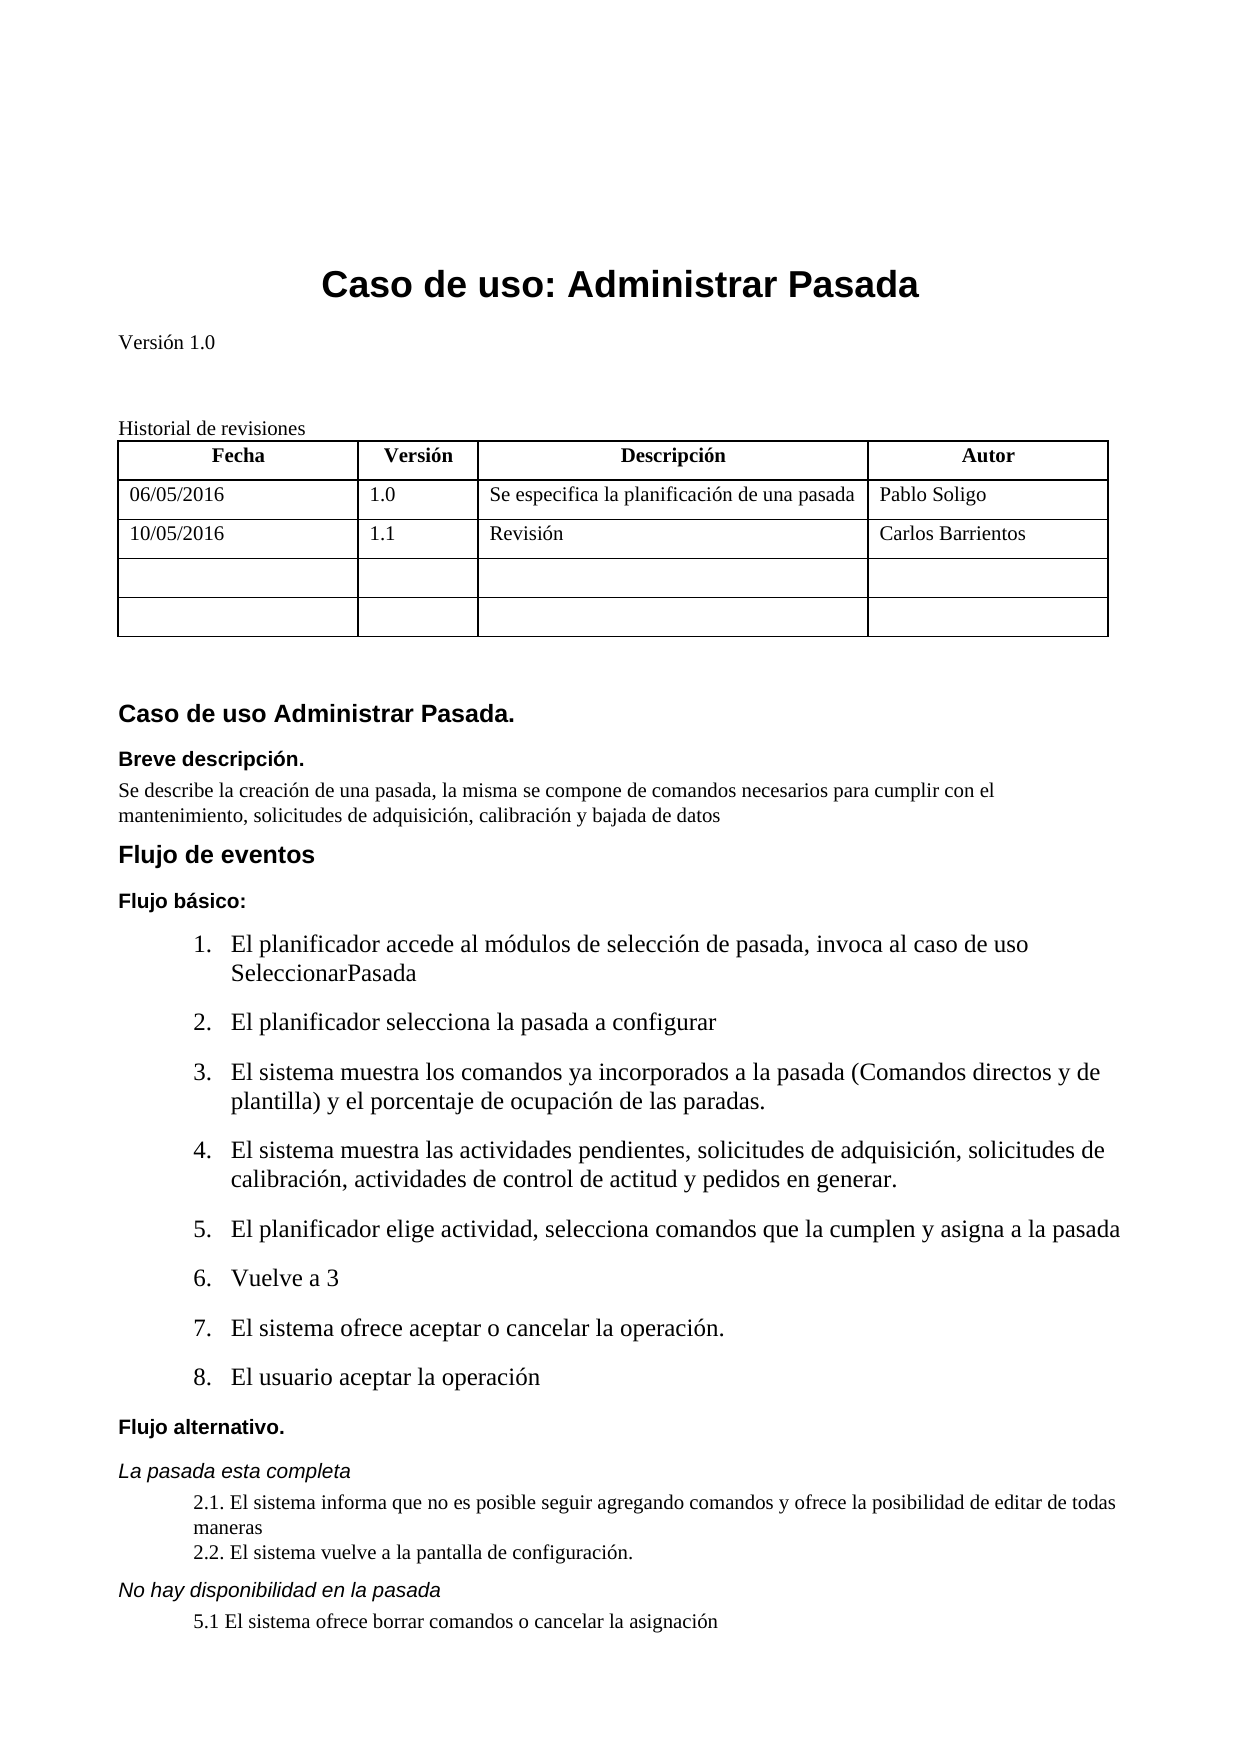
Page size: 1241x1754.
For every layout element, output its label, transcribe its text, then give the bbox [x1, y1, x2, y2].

text Se describe la creación de una pasada, la misma se compone de comandos necesarios para cumplir con el mantenimiento, solicitudes de adquisición, calibración y bajada de datos [118, 777, 1122, 827]
subtitle Flujo alternativo. [118, 1414, 1122, 1439]
table_cell 06/05/2016 [119, 481, 357, 518]
subtitle Flujo básico: [118, 887, 1122, 912]
table_cell Se especifica la planificación de una pasada [479, 481, 867, 518]
table_cell [359, 559, 477, 597]
list El usuario aceptar la operación [193, 1362, 1122, 1391]
text Historial de revisiones [118, 416, 1122, 440]
table_header Autor [869, 442, 1107, 479]
table_cell [119, 598, 357, 636]
table_header Versión [359, 442, 477, 479]
table_cell 10/05/2016 [119, 520, 357, 557]
table_cell [479, 598, 867, 636]
subtitle Breve descripción. [118, 746, 1122, 771]
table_cell [869, 559, 1107, 597]
subtitle No hay disponibilidad en la pasada [118, 1577, 1122, 1602]
subtitle Caso de uso Administrar Pasada. [118, 699, 1122, 727]
table_cell [359, 598, 477, 636]
table_cell Carlos Barrientos [869, 520, 1107, 557]
list El planificador accede al módulos de selección de pasada, invoca al caso de uso SeleccionarPasada [193, 929, 1122, 987]
list Vuelve a 3 [193, 1263, 1122, 1292]
table_cell Revisión [479, 520, 867, 557]
list El sistema muestra las actividades pendientes, solicitudes de adquisición, solicitudes de calibración, actividades de control de actitud y pedidos en generar. [193, 1135, 1122, 1193]
text 2.2. El sistema vuelve a la pantalla de configuración. [193, 1539, 1122, 1564]
table_cell 1.1 [359, 520, 477, 557]
table_cell 1.0 [359, 481, 477, 518]
text 5.1 El sistema ofrece borrar comandos o cancelar la asignación [118, 1608, 1122, 1633]
text Versión 1.0 [118, 330, 1122, 354]
table_header Fecha [119, 442, 357, 479]
list El sistema ofrece aceptar o cancelar la operación. [193, 1313, 1122, 1342]
table_cell [869, 598, 1107, 636]
table_header Descripción [479, 442, 867, 479]
table_cell [119, 559, 357, 597]
list El planificador selecciona la pasada a configurar [193, 1007, 1122, 1036]
text 2.1. El sistema informa que no es posible seguir agregando comandos y ofrece la posibilidad de editar de todas maneras [193, 1489, 1122, 1539]
subtitle Flujo de eventos [118, 840, 1122, 869]
table_cell Pablo Soligo [869, 481, 1107, 518]
list El planificador elige actividad, selecciona comandos que la cumplen y asigna a la pasada [193, 1214, 1122, 1242]
table_cell [479, 559, 867, 597]
title Caso de uso: Administrar Pasada [118, 262, 1122, 306]
subtitle La pasada esta completa [118, 1458, 1122, 1483]
list El sistema muestra los comandos ya incorporados a la pasada (Comandos directos y de plantilla) y el porcentaje de ocupación de las paradas. [193, 1057, 1122, 1114]
